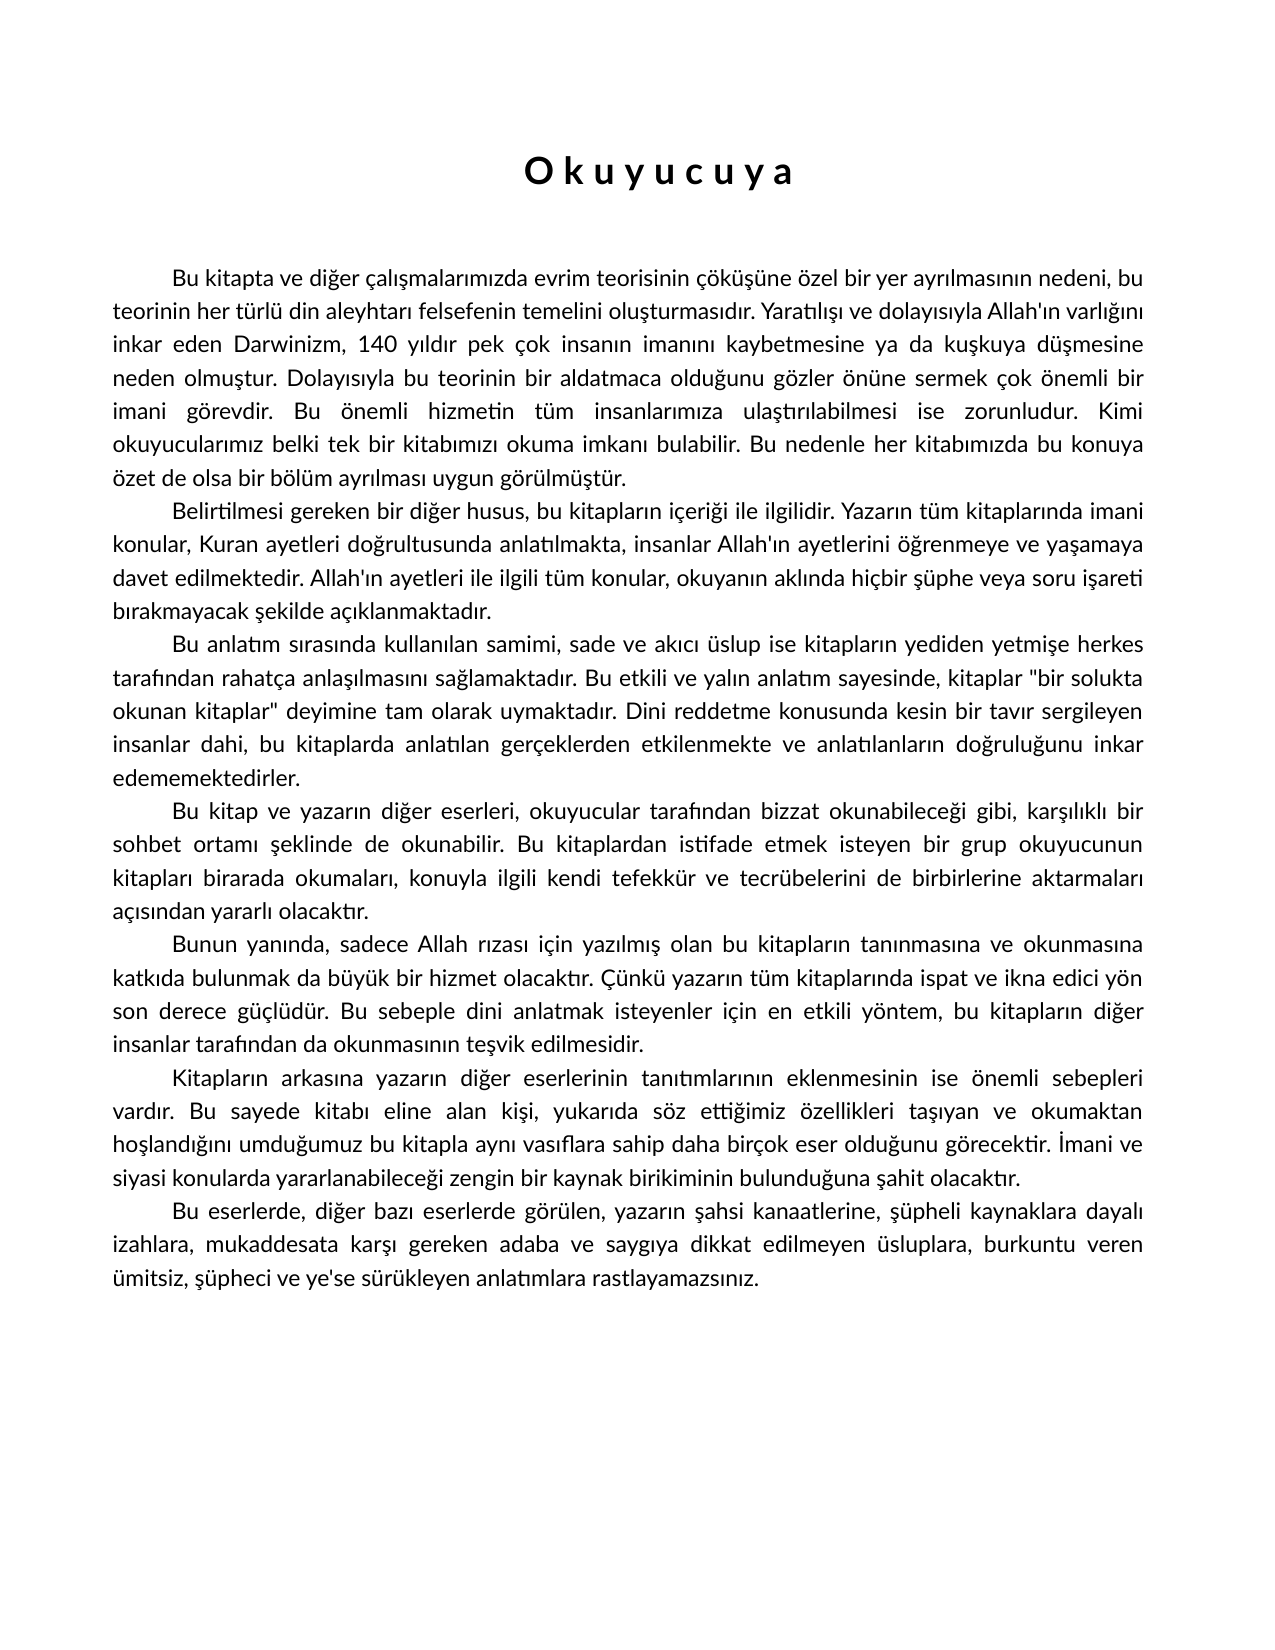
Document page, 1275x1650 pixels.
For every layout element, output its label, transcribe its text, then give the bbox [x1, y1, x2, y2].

text Kitapların arkasına yazarın diğer eserlerinin tanıtımlarının eklenmesinin ise önemli sebepleri vardır. Bu sayede kitabı eline alan kişi, yukarıda söz ettiğimiz özellikleri taşıyan ve okumaktan hoşlandığını umduğumuz bu kitapla aynı vasıflara sahip daha birçok eser olduğunu görecektir. İmani ve siyasi konularda yararlanabileceği zengin bir kaynak birikiminin bulunduğuna şahit olacaktır. [112, 1059, 1145, 1193]
text Bu kitap ve yazarın diğer eserleri, okuyucular tarafından bizzat okunabileceği gibi, karşılıklı bir sohbet ortamı şeklinde de okunabilir. Bu kitaplardan istifade etmek isteyen bir grup okuyucunun kitapları birarada okumaları, konuyla ilgili kendi tefekkür ve tecrübelerini de birbirlerine aktarmaları açısından yararlı olacaktır. [112, 793, 1145, 926]
text Bu eserlerde, diğer bazı eserlerde görülen, yazarın şahsi kanaatlerine, şüpheli kaynaklara dayalı izahlara, mukaddesata karşı gereken adaba ve saygıya dikkat edilmeyen üsluplara, burkuntu veren ümitsiz, şüpheci ve ye'se sürükleyen anlatımlara rastlayamazsınız. [112, 1193, 1145, 1293]
text Belirtilmesi gereken bir diğer husus, bu kitapların içeriği ile ilgilidir. Yazarın tüm kitaplarında imani konular, Kuran ayetleri doğrultusunda anlatılmakta, insanlar Allah'ın ayetlerini öğrenmeye ve yaşamaya davet edilmektedir. Allah'ın ayetleri ile ilgili tüm konular, okuyanın aklında hiçbir şüphe veya soru işareti bırakmayacak şekilde açıklanmaktadır. [112, 493, 1145, 626]
text Okuyucuya [112, 148, 1145, 193]
text Bu anlatım sırasında kullanılan samimi, sade ve akıcı üslup ise kitapların yediden yetmişe herkes tarafından rahatça anlaşılmasını sağlamaktadır. Bu etkili ve yalın anlatım sayesinde, kitaplar "bir solukta okunan kitaplar" deyimine tam olarak uymaktadır. Dini reddetme konusunda kesin bir tavır sergileyen insanlar dahi, bu kitaplarda anlatılan gerçeklerden etkilenmekte ve anlatılanların doğruluğunu inkar edememektedirler. [112, 626, 1145, 793]
text Bu kitapta ve diğer çalışmalarımızda evrim teorisinin çöküşüne özel bir yer ayrılmasının nedeni, bu teorinin her türlü din aleyhtarı felsefenin temelini oluşturmasıdır. Yaratılışı ve dolayısıyla Allah'ın varlığını inkar eden Darwinizm, 140 yıldır pek çok insanın imanını kaybetmesine ya da kuşkuya düşmesine neden olmuştur. Dolayısıyla bu teorinin bir aldatmaca olduğunu gözler önüne sermek çok önemli bir imani görevdir. Bu önemli hizmetin tüm insanlarımıza ulaştırılabilmesi ise zorunludur. Kimi okuyucularımız belki tek bir kitabımızı okuma imkanı bulabilir. Bu nedenle her kitabımızda bu konuya özet de olsa bir bölüm ayrılması uygun görülmüştür. [112, 259, 1145, 493]
text Bunun yanında, sadece Allah rızası için yazılmış olan bu kitapların tanınmasına ve okunmasına katkıda bulunmak da büyük bir hizmet olacaktır. Çünkü yazarın tüm kitaplarında ispat ve ikna edici yön son derece güçlüdür. Bu sebeple dini anlatmak isteyenler için en etkili yöntem, bu kitapların diğer insanlar tarafından da okunmasının teşvik edilmesidir. [112, 926, 1145, 1059]
